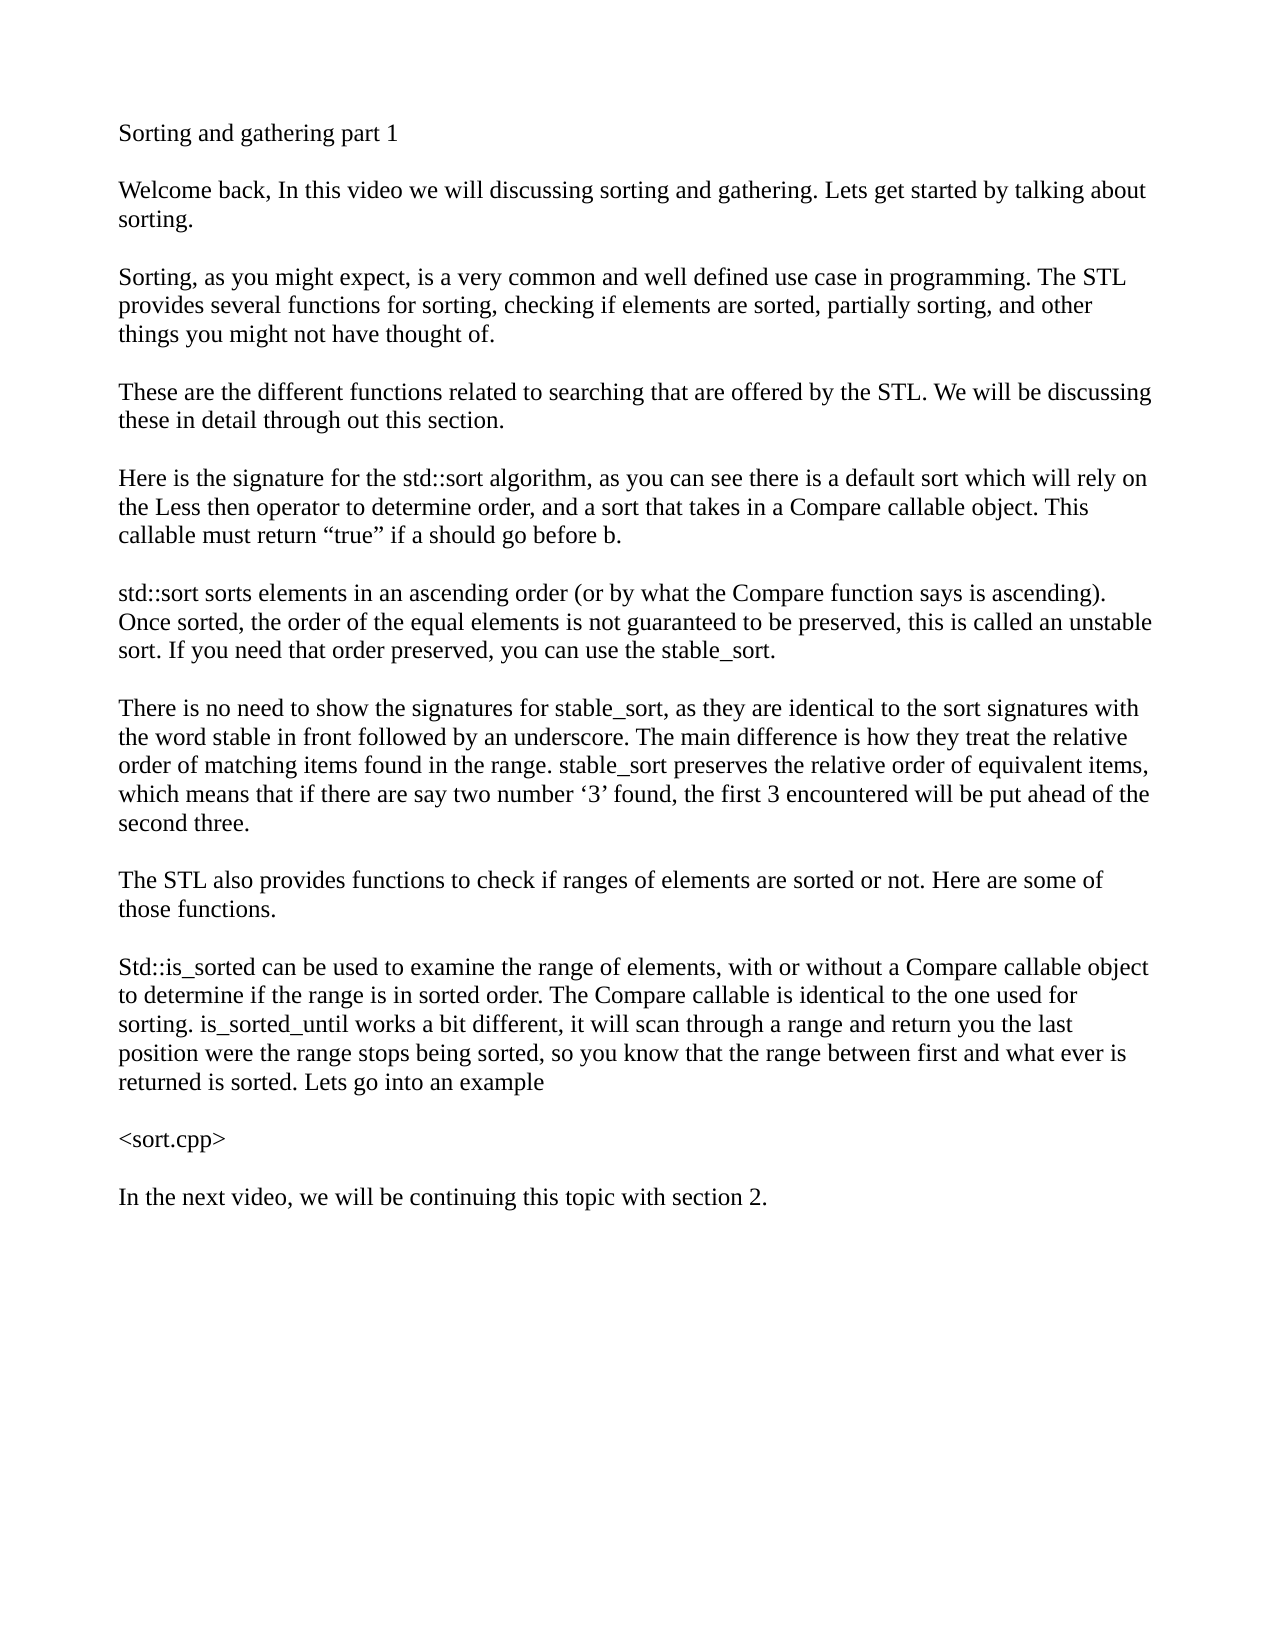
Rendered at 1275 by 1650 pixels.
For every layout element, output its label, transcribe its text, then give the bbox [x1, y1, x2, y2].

text Sorting and gathering part 1 [118, 118, 1157, 147]
text These are the different functions related to searching that are offered by the STL. We will be discussing these in detail through out this section. [118, 377, 1157, 434]
text The STL also provides functions to check if ranges of elements are sorted or not. Here are some of those functions. [118, 866, 1157, 923]
text Sorting, as you might expect, is a very common and well defined use case in programming. The STL provides several functions for sorting, checking if elements are sorted, partially sorting, and other things you might not have thought of. [118, 262, 1157, 348]
text In the next video, we will be continuing this topic with section 2. [118, 1182, 1157, 1211]
text Here is the signature for the std::sort algorithm, as you can see there is a default sort which will rely on the Less then operator to determine order, and a sort that takes in a Compare callable object. This callable must return “true” if a should go before b. [118, 463, 1157, 549]
text std::sort sorts elements in an ascending order (or by what the Compare function says is ascending). Once sorted, the order of the equal elements is not guaranteed to be preserved, this is called an unstable sort. If you need that order preserved, you can use the stable_sort. [118, 578, 1157, 664]
text <sort.cpp> [118, 1124, 1157, 1153]
text Welcome back, In this video we will discussing sorting and gathering. Lets get started by talking about sorting. [118, 176, 1157, 233]
text Std::is_sorted can be used to examine the range of elements, with or without a Compare callable object to determine if the range is in sorted order. The Compare callable is identical to the one used for sorting. is_sorted_until works a bit different, it will scan through a range and return you the last position were the range stops being sorted, so you know that the range between first and what ever is returned is sorted. Lets go into an example [118, 952, 1157, 1096]
text There is no need to show the signatures for stable_sort, as they are identical to the sort signatures with the word stable in front followed by an underscore. The main difference is how they treat the relative order of matching items found in the range. stable_sort preserves the relative order of equivalent items, which means that if there are say two number ‘3’ found, the first 3 encountered will be put ahead of the second three. [118, 693, 1157, 837]
